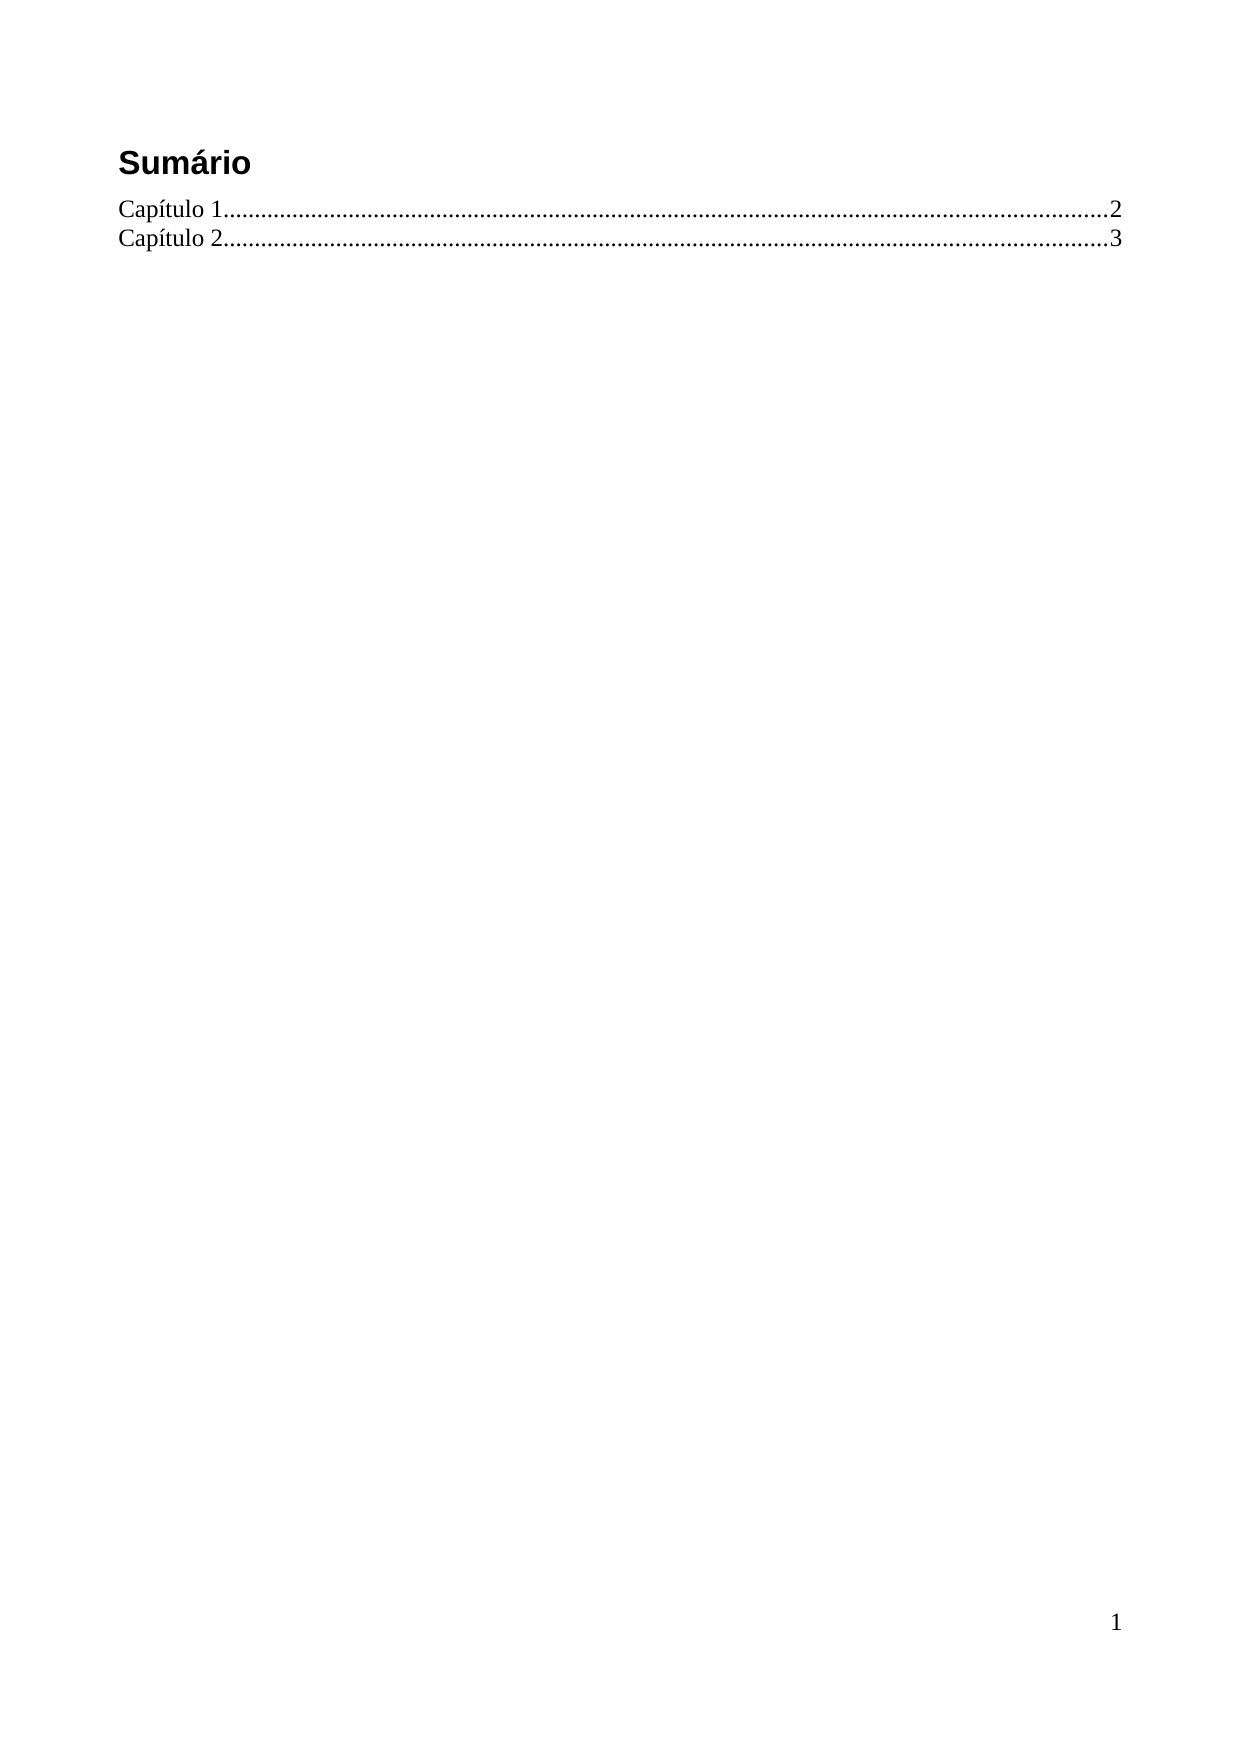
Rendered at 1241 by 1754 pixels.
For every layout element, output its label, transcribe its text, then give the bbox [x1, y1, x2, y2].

text Capítulo 1 2 [118, 194, 1122, 223]
subtitle Sumário [118, 143, 1122, 182]
text Capítulo 2 3 [118, 223, 1122, 252]
